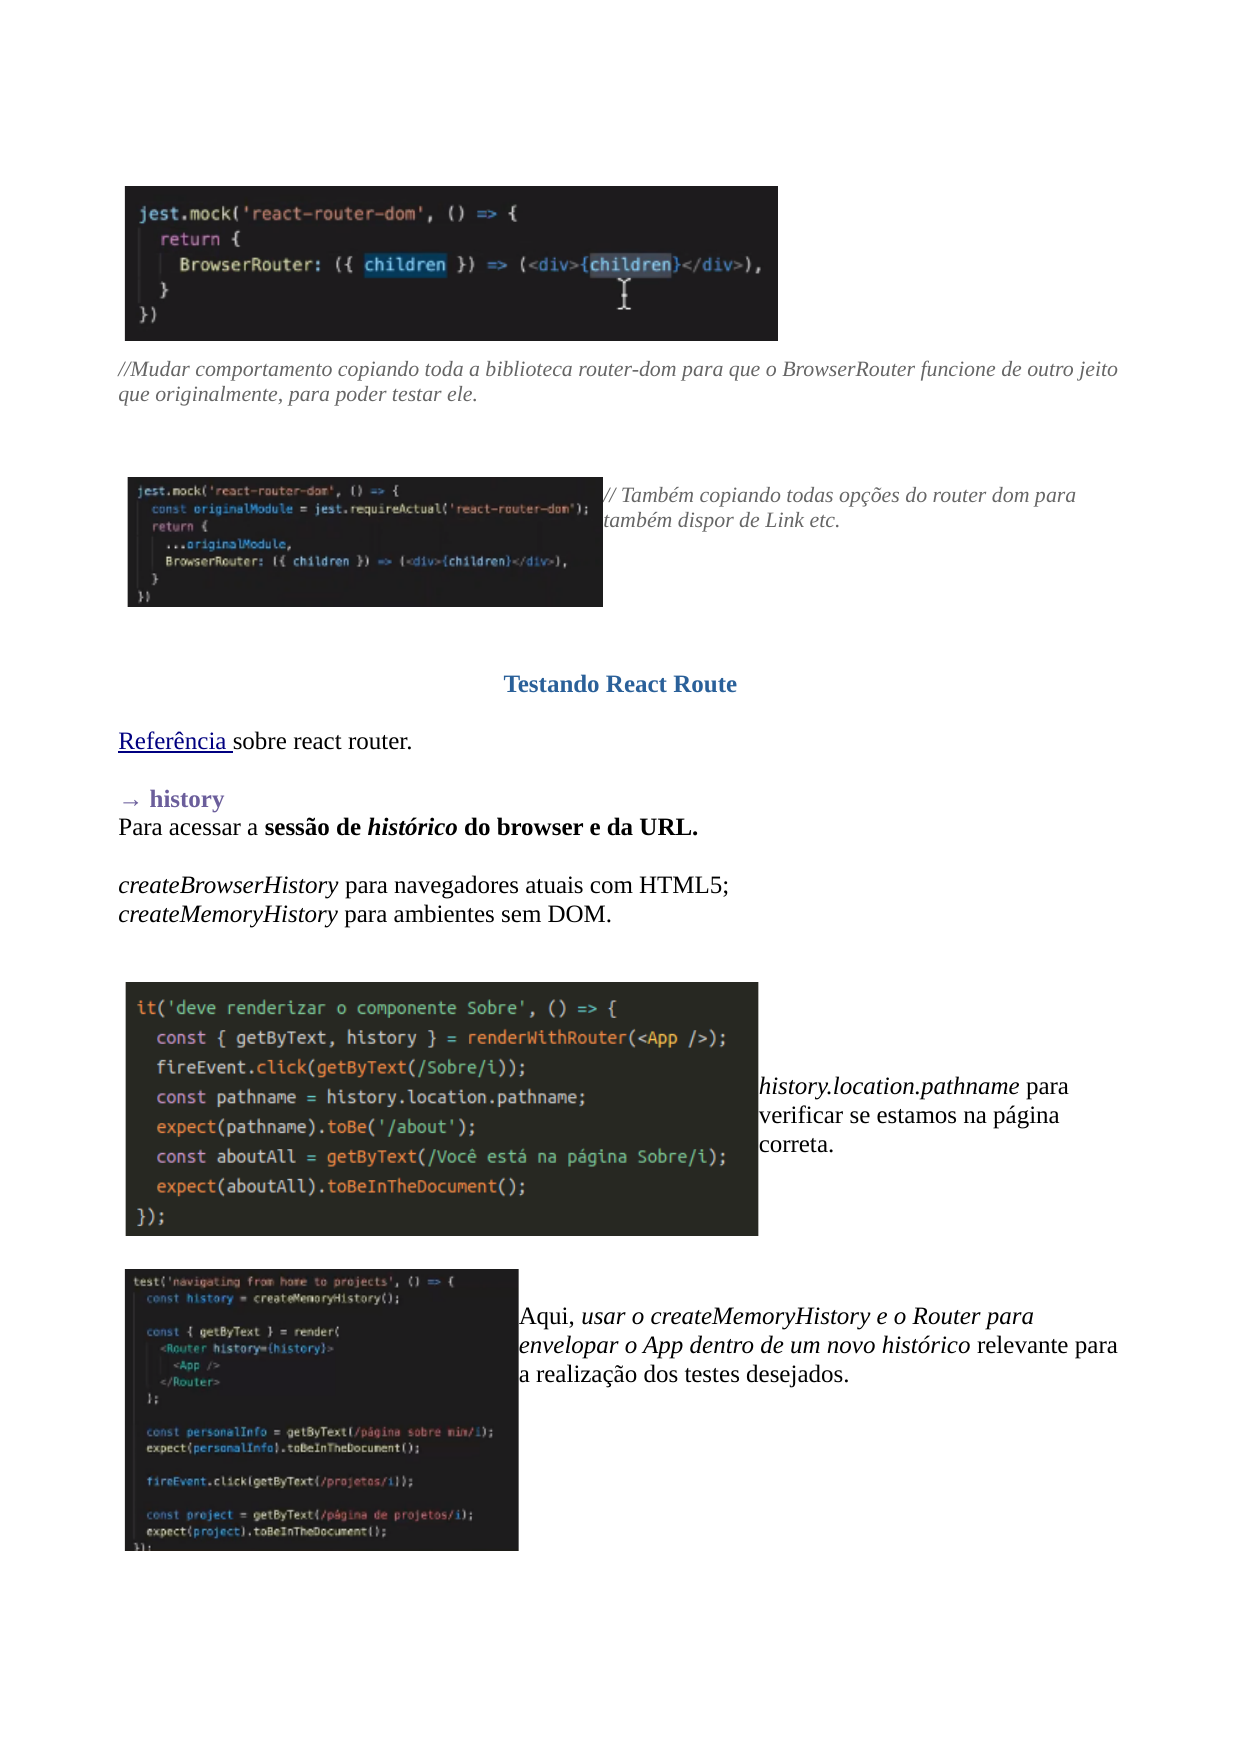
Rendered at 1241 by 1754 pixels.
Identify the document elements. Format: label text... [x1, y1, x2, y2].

text Aqui, usar o createMemoryHistory e o Router para envelopar o App dentro de um novo histórico relevante para a realização dos testes desejados. [519, 1301, 1122, 1387]
text Testando React Route [118, 669, 1122, 697]
text Referência sobre react router. [118, 726, 1122, 755]
text Para acessar a sessão de histórico do browser e da URL. [118, 812, 1122, 841]
picture [125, 982, 759, 1236]
text → history [118, 784, 1122, 812]
text // Também copiando todas opções do router dom para também dispor de Link etc. [603, 482, 1122, 532]
text createBrowserHistory para navegadores atuais com HTML5; [118, 870, 1122, 899]
picture [124, 186, 778, 341]
text //Mudar comportamento copiando toda a biblioteca router-dom para que o BrowserRouter funcione de outro jeito que originalmente, para poder testar ele. [118, 356, 1122, 406]
picture [124, 1269, 519, 1551]
picture [127, 477, 603, 607]
text createMemoryHistory para ambientes sem DOM. [118, 899, 1122, 927]
text history.location.pathname para verificar se estamos na página correta. [759, 1071, 1122, 1157]
